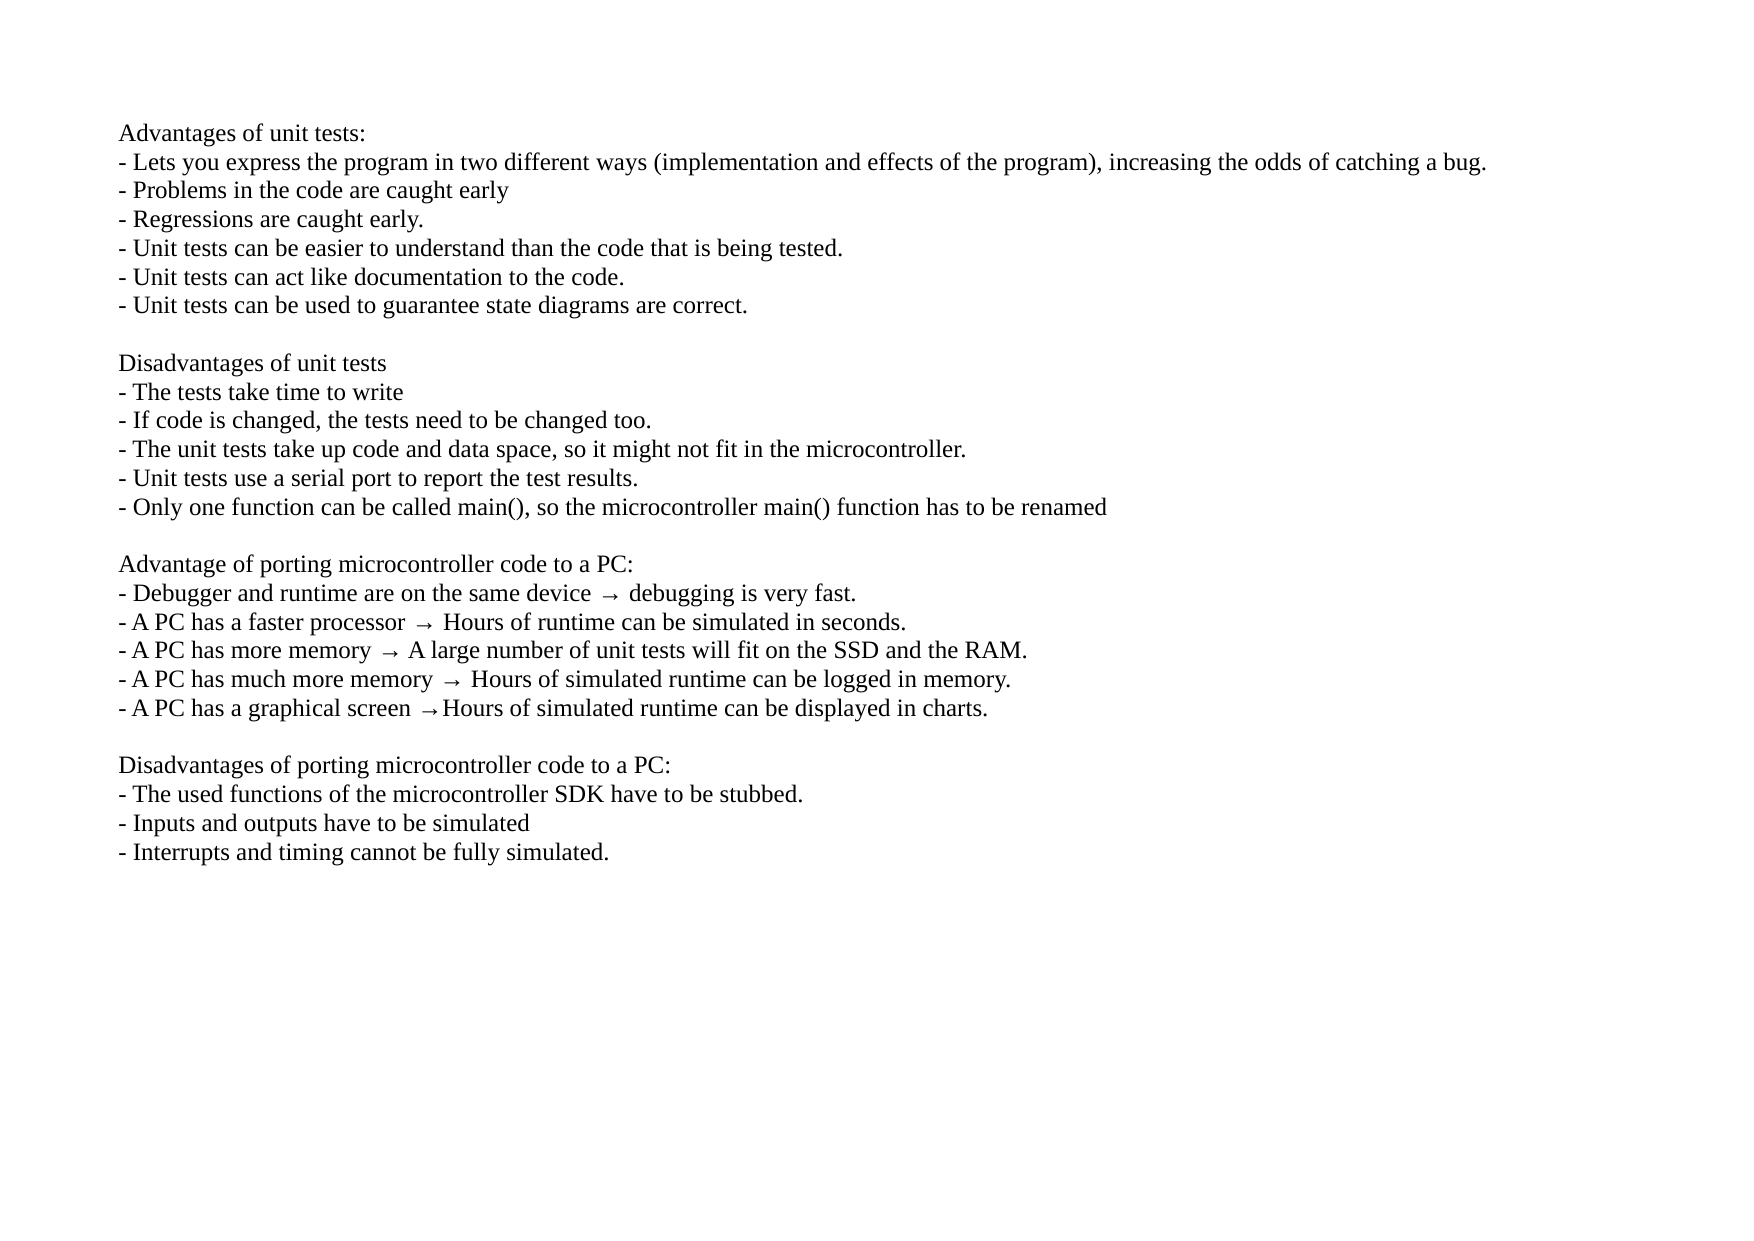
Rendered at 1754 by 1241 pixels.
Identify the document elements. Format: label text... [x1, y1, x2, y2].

text - Lets you express the program in two different ways (implementation and effects of the program), increasing the odds of catching a bug. [118, 147, 1636, 176]
text - Only one function can be called main(), so the microcontroller main() function has to be renamed [118, 492, 1636, 521]
text - The unit tests take up code and data space, so it might not fit in the microcontroller. [118, 434, 1636, 463]
text - Inputs and outputs have to be simulated [118, 808, 1636, 837]
text Disadvantages of unit tests [118, 348, 1636, 377]
text - Unit tests use a serial port to report the test results. [118, 463, 1636, 492]
text - Unit tests can act like documentation to the code. [118, 262, 1636, 291]
text - A PC has much more memory → Hours of simulated runtime can be logged in memory. [118, 664, 1636, 693]
text - A PC has a graphical screen →Hours of simulated runtime can be displayed in charts. [118, 693, 1636, 722]
text - A PC has more memory → A large number of unit tests will fit on the SSD and the RAM. [118, 636, 1636, 664]
text Disadvantages of porting microcontroller code to a PC: [118, 751, 1636, 779]
text Advantages of unit tests: [118, 118, 1636, 147]
text - Unit tests can be easier to understand than the code that is being tested. [118, 233, 1636, 262]
text Advantage of porting microcontroller code to a PC: [118, 549, 1636, 578]
text - The tests take time to write [118, 377, 1636, 406]
text - Problems in the code are caught early [118, 176, 1636, 204]
text - If code is changed, the tests need to be changed too. [118, 406, 1636, 434]
text - Interrupts and timing cannot be fully simulated. [118, 837, 1636, 866]
text - Unit tests can be used to guarantee state diagrams are correct. [118, 291, 1636, 319]
text - Debugger and runtime are on the same device → debugging is very fast. [118, 578, 1636, 607]
text - Regressions are caught early. [118, 204, 1636, 233]
text - The used functions of the microcontroller SDK have to be stubbed. [118, 779, 1636, 808]
text - A PC has a faster processor → Hours of runtime can be simulated in seconds. [118, 607, 1636, 636]
